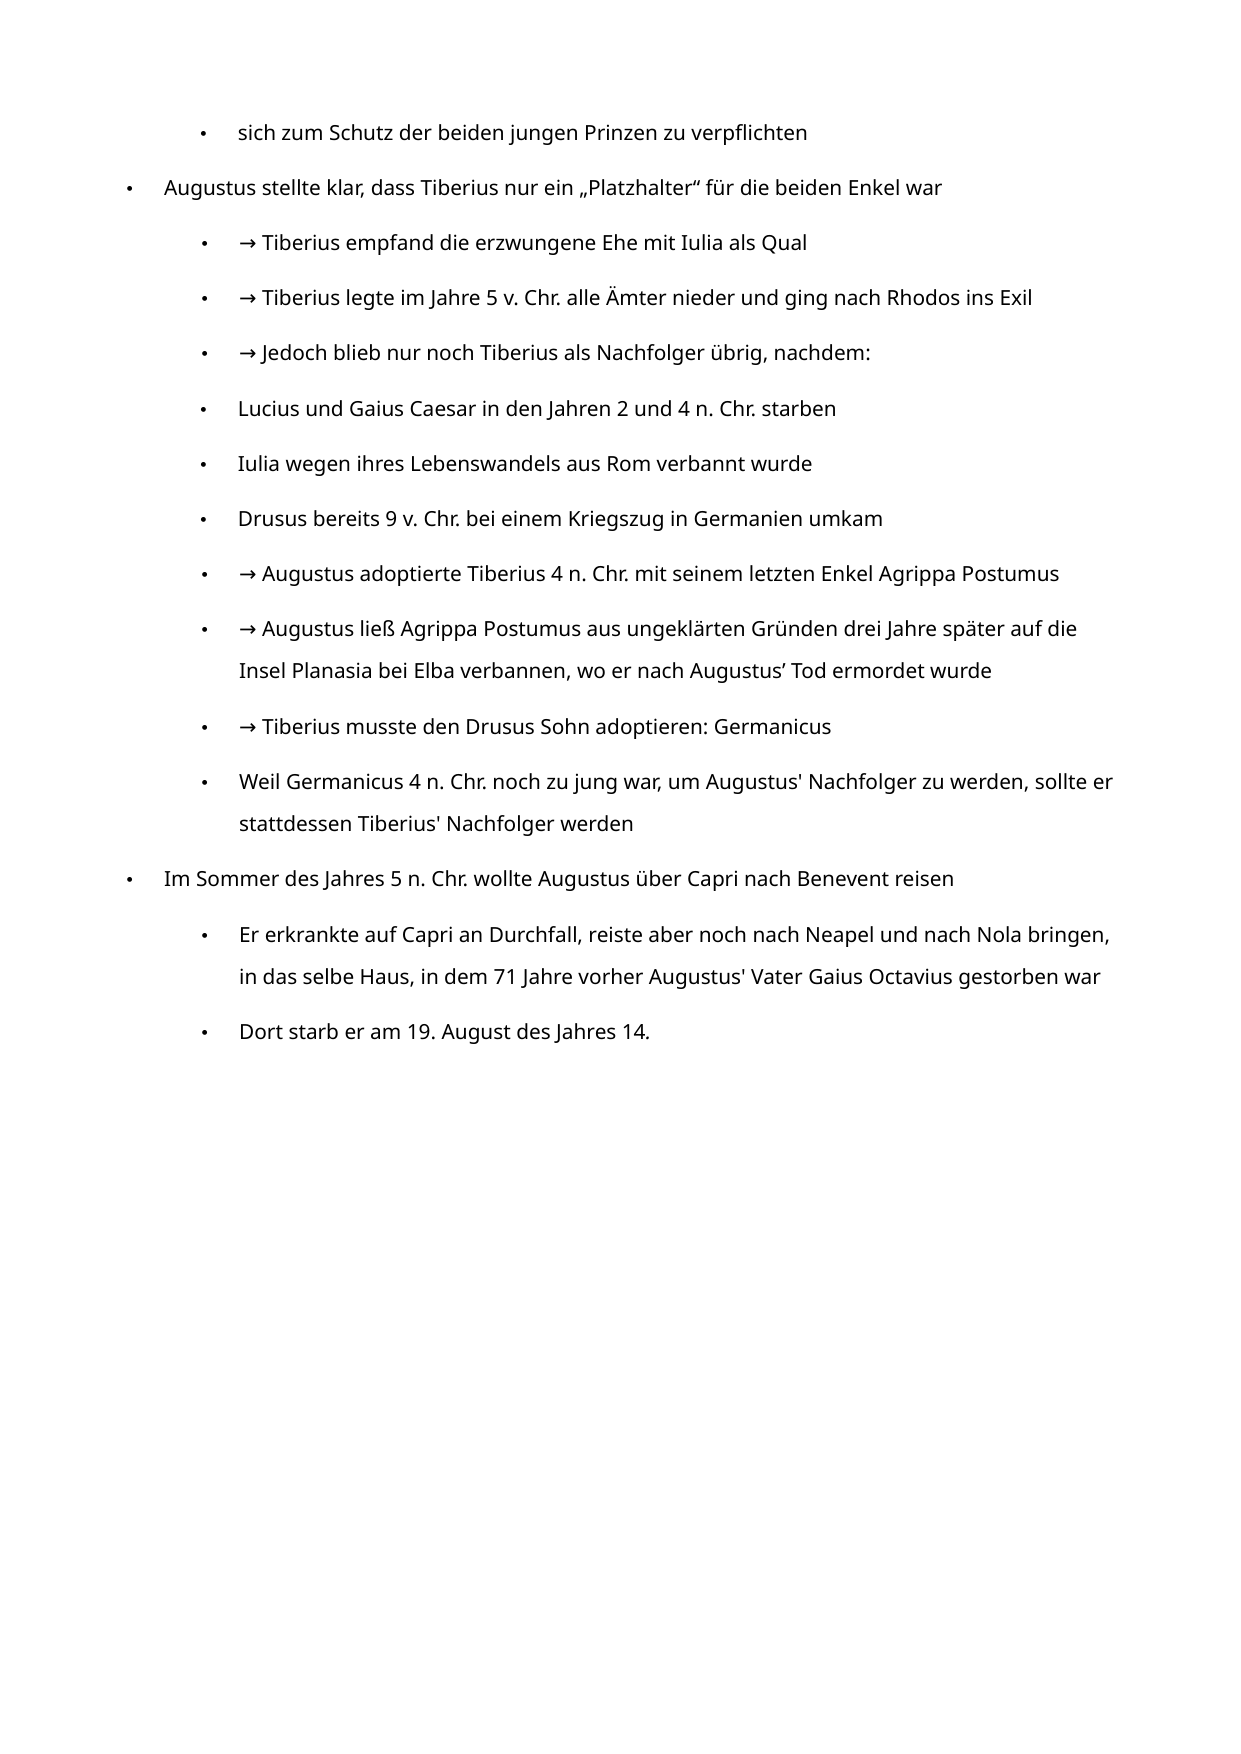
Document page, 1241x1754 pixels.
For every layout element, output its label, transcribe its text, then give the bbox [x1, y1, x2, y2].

list Drusus bereits 9 v. Chr. bei einem Kriegszug in Germanien umkam [200, 504, 1122, 532]
list Iulia wegen ihres Lebenswandels aus Rom verbannt wurde [200, 449, 1122, 477]
list Er erkrankte auf Capri an Durchfall, reiste aber noch nach Neapel und nach Nola bringen, in das selbe Haus, in dem 71 Jahre vorher Augustus' Vater Gaius Octavius gestorben war [201, 920, 1122, 991]
list → Tiberius musste den Drusus Sohn adoptieren: Germanicus [201, 712, 1122, 740]
list → Tiberius legte im Jahre 5 v. Chr. alle Ämter nieder und ging nach Rhodos ins Exil [201, 283, 1122, 312]
list → Jedoch blieb nur noch Tiberius als Nachfolger übrig, nachdem: [201, 338, 1122, 367]
list Augustus stellte klar, dass Tiberius nur ein „Platzhalter“ für die beiden Enkel war [126, 173, 1122, 202]
list → Tiberius empfand die erzwungene Ehe mit Iulia als Qual [201, 228, 1122, 257]
list Im Sommer des Jahres 5 n. Chr. wollte Augustus über Capri nach Benevent reisen [126, 864, 1122, 893]
list Weil Germanicus 4 n. Chr. noch zu jung war, um Augustus' Nachfolger zu werden, sollte er stattdessen Tiberius' Nachfolger werden [201, 767, 1122, 838]
list → Augustus ließ Agrippa Postumus aus ungeklärten Gründen drei Jahre später auf die Insel Planasia bei Elba verbannen, wo er nach Augustus’ Tod ermordet wurde [201, 614, 1122, 685]
list Dort starb er am 19. August des Jahres 14. [201, 1017, 1122, 1046]
list → Augustus adoptierte Tiberius 4 n. Chr. mit seinem letzten Enkel Agrippa Postumus [201, 559, 1122, 587]
list sich zum Schutz der beiden jungen Prinzen zu verpflichten [200, 118, 1122, 147]
list Lucius und Gaius Caesar in den Jahren 2 und 4 n. Chr. starben [200, 394, 1122, 422]
